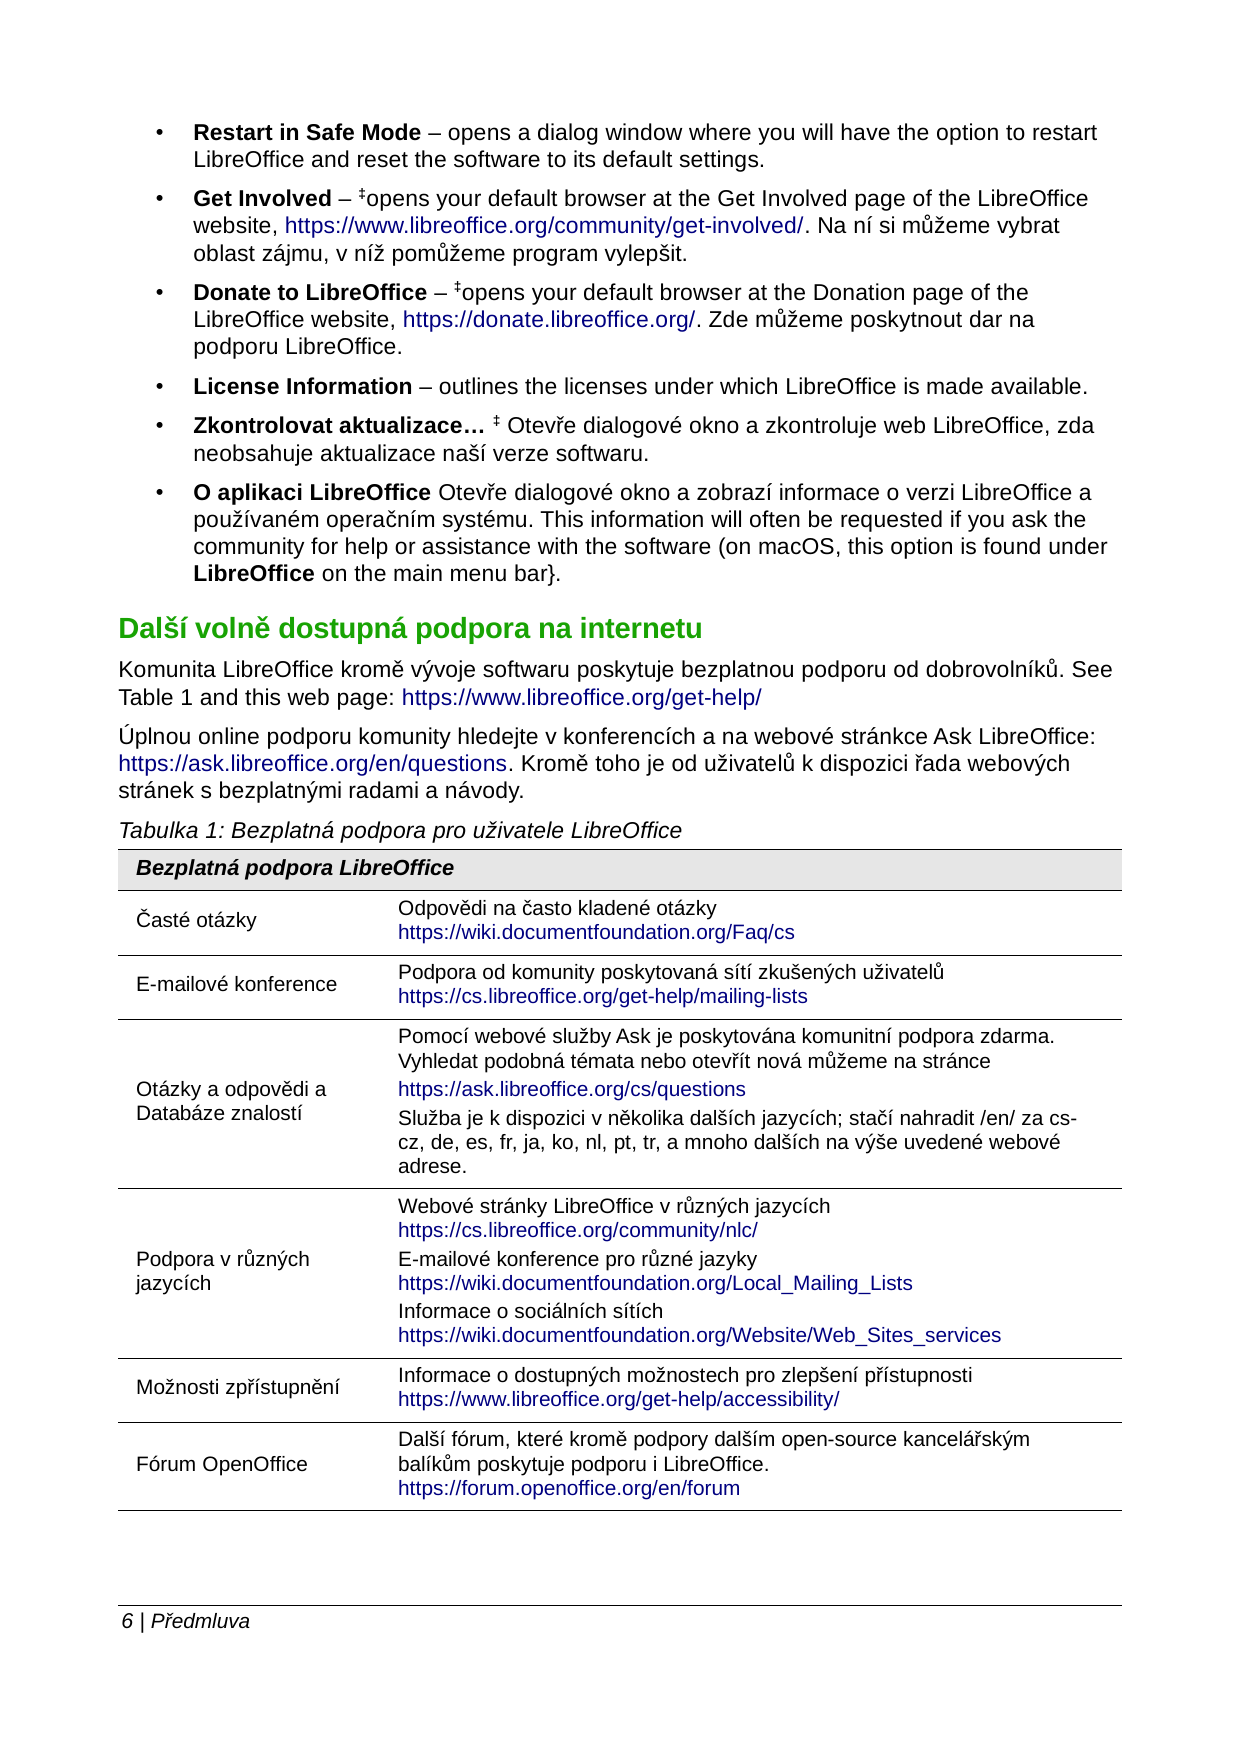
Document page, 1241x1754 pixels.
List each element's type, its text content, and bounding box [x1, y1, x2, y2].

list O aplikaci LibreOffice Otevře dialogové okno a zobrazí informace o verzi LibreOffice a používaném operačním systému. This information will often be requested if you ask the community for help or assistance with the software (on macOS, this option is found under LibreOffice on the main menu bar}. [156, 478, 1122, 587]
table_cell Časté otázky [118, 891, 380, 954]
table_cell Další fórum, které kromě podpory dalším open-source kancelářským balíkům poskytuje podporu i LibreOffice. https://forum.openoffice.org/en/forum [380, 1423, 1122, 1510]
table_cell E-mailové konference [118, 956, 380, 1019]
list Donate to LibreOffice – ‡opens your default browser at the Donation page of the LibreOffice website, https://donate.libreoffice.org/. Zde můžeme poskytnout dar na podporu LibreOffice. [156, 278, 1122, 360]
subtitle Další volně dostupná podpora na internetu [118, 611, 1122, 644]
text Komunita LibreOffice kromě vývoje softwaru poskytuje bezplatnou podporu od dobrovolníků. See Table 1 and this web page: https://www.libreoffice.org/get-help/ [118, 656, 1122, 710]
table_cell Webové stránky LibreOffice v různých jazycích https://cs.libreoffice.org/community/nlc/ E-mailové konference pro různé jazyky https://wiki.documentfoundation.org/Local_Mailing_Lists Informace o sociálních sítích https://wiki.documentfoundation.org/Website/Web_Sites_services [380, 1189, 1122, 1357]
table_cell Odpovědi na často kladené otázky https://wiki.documentfoundation.org/Faq/cs [380, 891, 1122, 954]
list License Information – outlines the licenses under which LibreOffice is made available. [156, 372, 1122, 399]
table_cell Pomocí webové služby Ask je poskytována komunitní podpora zdarma. Vyhledat podobná témata nebo otevřít nová můžeme na stránce https://ask.libreoffice.org/cs/questions Služba je k dispozici v několika dalších jazycích; stačí nahradit /en/ za cs-cz, de, es, fr, ja, ko, nl, pt, tr, a mnoho dalších na výše uvedené webové adrese. [380, 1020, 1122, 1188]
list Get Involved – ‡opens your default browser at the Get Involved page of the LibreOffice website, https://www.libreoffice.org/community/get-involved/. Na ní si můžeme vybrat oblast zájmu, v níž pomůžeme program vylepšit. [156, 185, 1122, 266]
list Restart in Safe Mode – opens a dialog window where you will have the option to restart LibreOffice and reset the software to its default settings. [156, 118, 1122, 172]
table_cell Informace o dostupných možnostech pro zlepšení přístupnosti https://www.libreoffice.org/get-help/accessibility/ [380, 1359, 1122, 1422]
table_header Bezplatná podpora LibreOffice [118, 850, 1122, 890]
table_cell Možnosti zpřístupnění [118, 1359, 380, 1422]
table_cell Podpora v různých jazycích [118, 1189, 380, 1357]
text Tabulka 1: Bezplatná podpora pro uživatele LibreOffice [118, 816, 1122, 843]
table_cell Fórum OpenOffice [118, 1423, 380, 1510]
table_cell Otázky a odpovědi a Databáze znalostí [118, 1020, 380, 1188]
table_cell Podpora od komunity poskytovaná sítí zkušených uživatelů https://cs.libreoffice.org/get-help/mailing-lists [380, 956, 1122, 1019]
text Úplnou online podporu komunity hledejte v konferencích a na webové stránkce Ask LibreOffice: https://ask.libreoffice.org/en/questions. Kromě toho je od uživatelů k dispozici řada webových stránek s bezplatnými radami a návody. [118, 722, 1122, 804]
list Zkontrolovat aktualizace… ‡ Otevře dialogové okno a zkontroluje web LibreOffice, zda neobsahuje aktualizace naší verze softwaru. [156, 412, 1122, 466]
